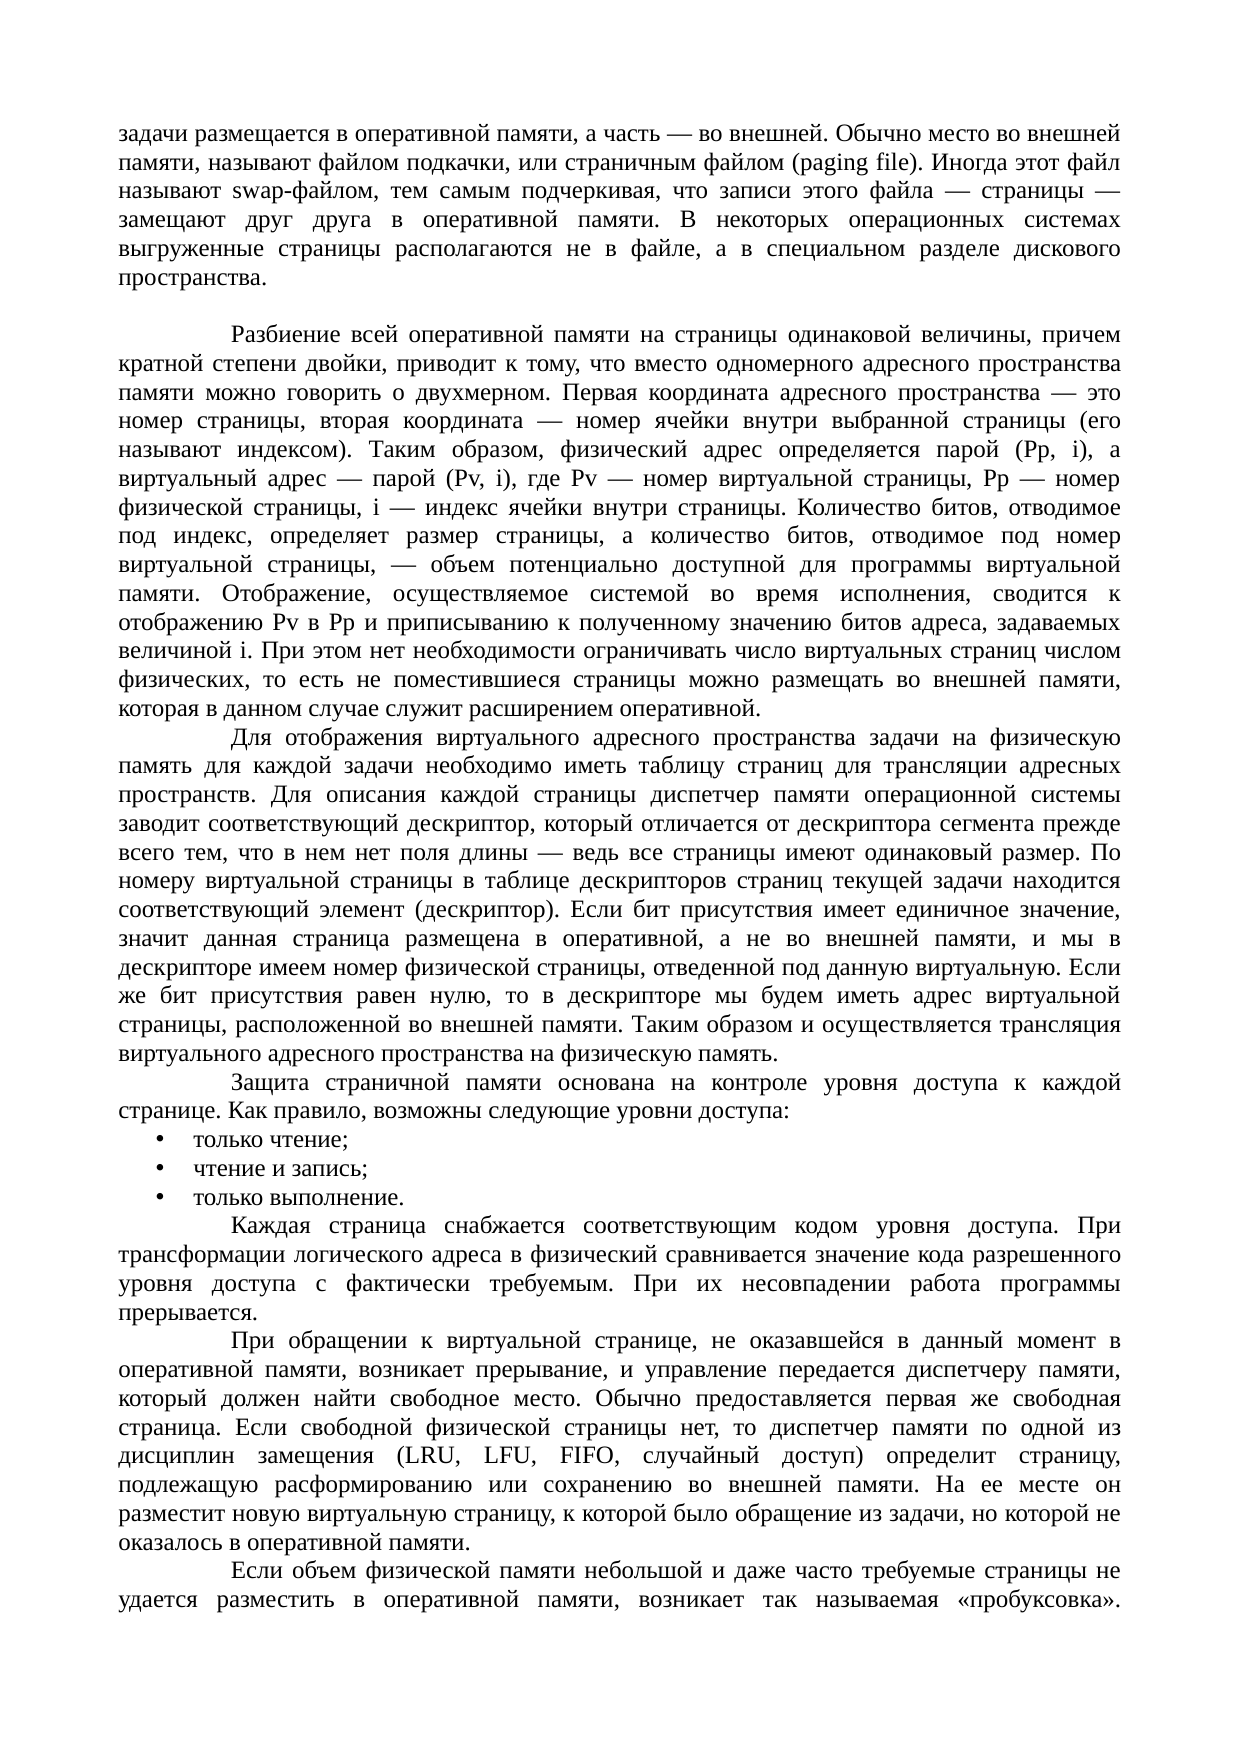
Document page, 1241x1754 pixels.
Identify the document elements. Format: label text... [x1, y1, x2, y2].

text задачи размещается в оперативной памяти, а часть — во внешней. Обычно место во внешней памяти, называют файлом подкачки, или страничным файлом (paging file). Иногда этот файл называют swap-файлом, тем самым подчеркивая, что записи этого файла — страницы — замещают друг друга в оперативной памяти. В некоторых операционных системах выгруженные страницы располагаются не в файле, а в специальном разделе дискового пространства. [118, 118, 1122, 291]
text Каждая страница снабжается соответствующим кодом уровня доступа. При трансформации логического адреса в физический сравнивается значение кода разрешенного уровня доступа с фактически требуемым. При их несовпадении работа программы прерывается. [118, 1211, 1122, 1326]
list только выполнение. [156, 1182, 1122, 1211]
text При обращении к виртуальной странице, не оказавшейся в данный момент в оперативной памяти, возникает прерывание, и управление передается диспетчеру памяти, который должен найти свободное место. Обычно предоставляется первая же свободная страница. Если свободной физической страницы нет, то диспетчер памяти по одной из дисциплин замещения (LRU, LFU, FIFO, случайный доступ) определит страницу, подлежащую расформированию или сохранению во внешней памяти. На ее месте он разместит новую виртуальную страницу, к которой было обращение из задачи, но которой не оказалось в оперативной памяти. [118, 1326, 1122, 1556]
text Защита страничной памяти основана на контроле уровня доступа к каждой странице. Как правило, возможны следующие уровни доступа: [118, 1067, 1122, 1124]
list чтение и запись; [156, 1153, 1122, 1182]
text Разбиение всей оперативной памяти на страницы одинаковой величины, причем кратной степени двойки, приводит к тому, что вместо одномерного адресного пространства памяти можно говорить о двухмерном. Первая координата адресного пространства — это номер страницы, вторая координата — номер ячейки внутри выбранной страницы (его называют индексом). Таким образом, физический адрес определяется парой (Рp, i), а виртуальный адрес — парой (Pv, i), где Pv — номер виртуальной страницы, Рр — номер физической страницы, i — индекс ячейки внутри страницы. Количество битов, отводимое под индекс, определяет размер страницы, а количество битов, отводимое под номер виртуальной страницы, — объем потенциально доступной для программы виртуальной памяти. Отображение, осуществляемое системой во время исполнения, сводится к отображению Pv в Рр и приписыванию к полученному значению битов адреса, задаваемых величиной i. При этом нет необходимости ограничивать число виртуальных страниц числом физических, то есть не поместившиеся страницы можно размещать во внешней памяти, которая в данном случае служит расширением оперативной. [118, 319, 1122, 722]
text Если объем физической памяти небольшой и даже часто требуемые страницы не удается разместить в оперативной памяти, возникает так называемая «пробуксовка». [118, 1556, 1122, 1613]
text Для отображения виртуального адресного пространства задачи на физическую память для каждой задачи необходимо иметь таблицу страниц для трансляции адресных пространств. Для описания каждой страницы диспетчер памяти операционной системы заводит соответствующий дескриптор, который отличается от дескриптора сегмента прежде всего тем, что в нем нет поля длины — ведь все страницы имеют одинаковый размер. По номеру виртуальной страницы в таблице дескрипторов страниц текущей задачи находится соответствующий элемент (дескриптор). Если бит присутствия имеет единичное значение, значит данная страница размещена в оперативной, а не во внешней памяти, и мы в дескрипторе имеем номер физической страницы, отведенной под данную виртуальную. Если же бит присутствия равен нулю, то в дескрипторе мы будем иметь адрес виртуальной страницы, расположенной во внешней памяти. Таким образом и осуществляется трансляция виртуального адресного пространства на физическую память. [118, 722, 1122, 1067]
list только чтение; [156, 1124, 1122, 1153]
